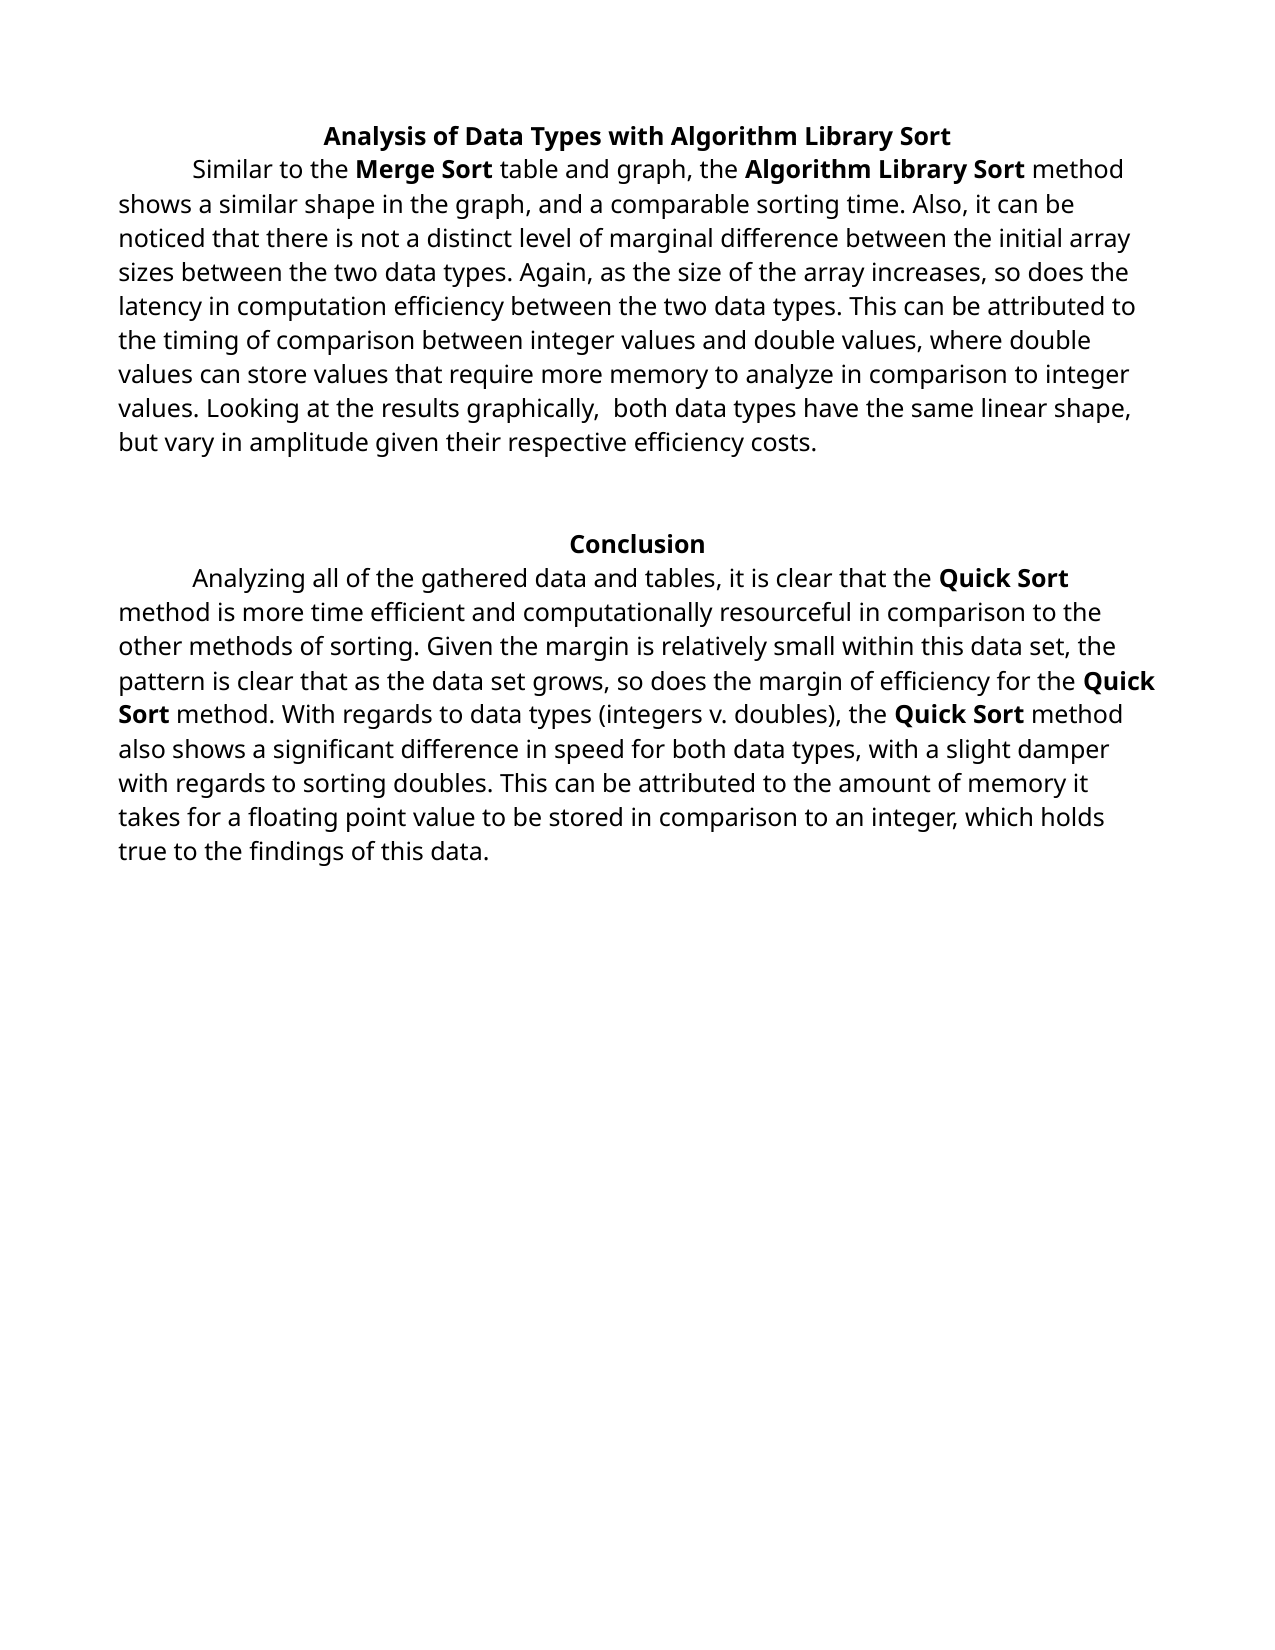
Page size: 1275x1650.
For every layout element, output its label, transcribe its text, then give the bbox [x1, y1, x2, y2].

text Conclusion [118, 527, 1157, 561]
text Analysis of Data Types with Algorithm Library Sort [118, 118, 1157, 152]
text Analyzing all of the gathered data and tables, it is clear that the Quick Sort method is more time efficient and computationally resourceful in comparison to the other methods of sorting. Given the margin is relatively small within this data set, the pattern is clear that as the data set grows, so does the margin of efficiency for the Quick Sort method. With regards to data types (integers v. doubles), the Quick Sort method also shows a significant difference in speed for both data types, with a slight damper with regards to sorting doubles. This can be attributed to the amount of memory it takes for a floating point value to be stored in comparison to an integer, which holds true to the findings of this data. [118, 561, 1157, 867]
text Similar to the Merge Sort table and graph, the Algorithm Library Sort method shows a similar shape in the graph, and a comparable sorting time. Also, it can be noticed that there is not a distinct level of marginal difference between the initial array sizes between the two data types. Again, as the size of the array increases, so does the latency in computation efficiency between the two data types. This can be attributed to the timing of comparison between integer values and double values, where double values can store values that require more memory to analyze in comparison to integer values. Looking at the results graphically, both data types have the same linear shape, but vary in amplitude given their respective efficiency costs. [118, 152, 1157, 459]
